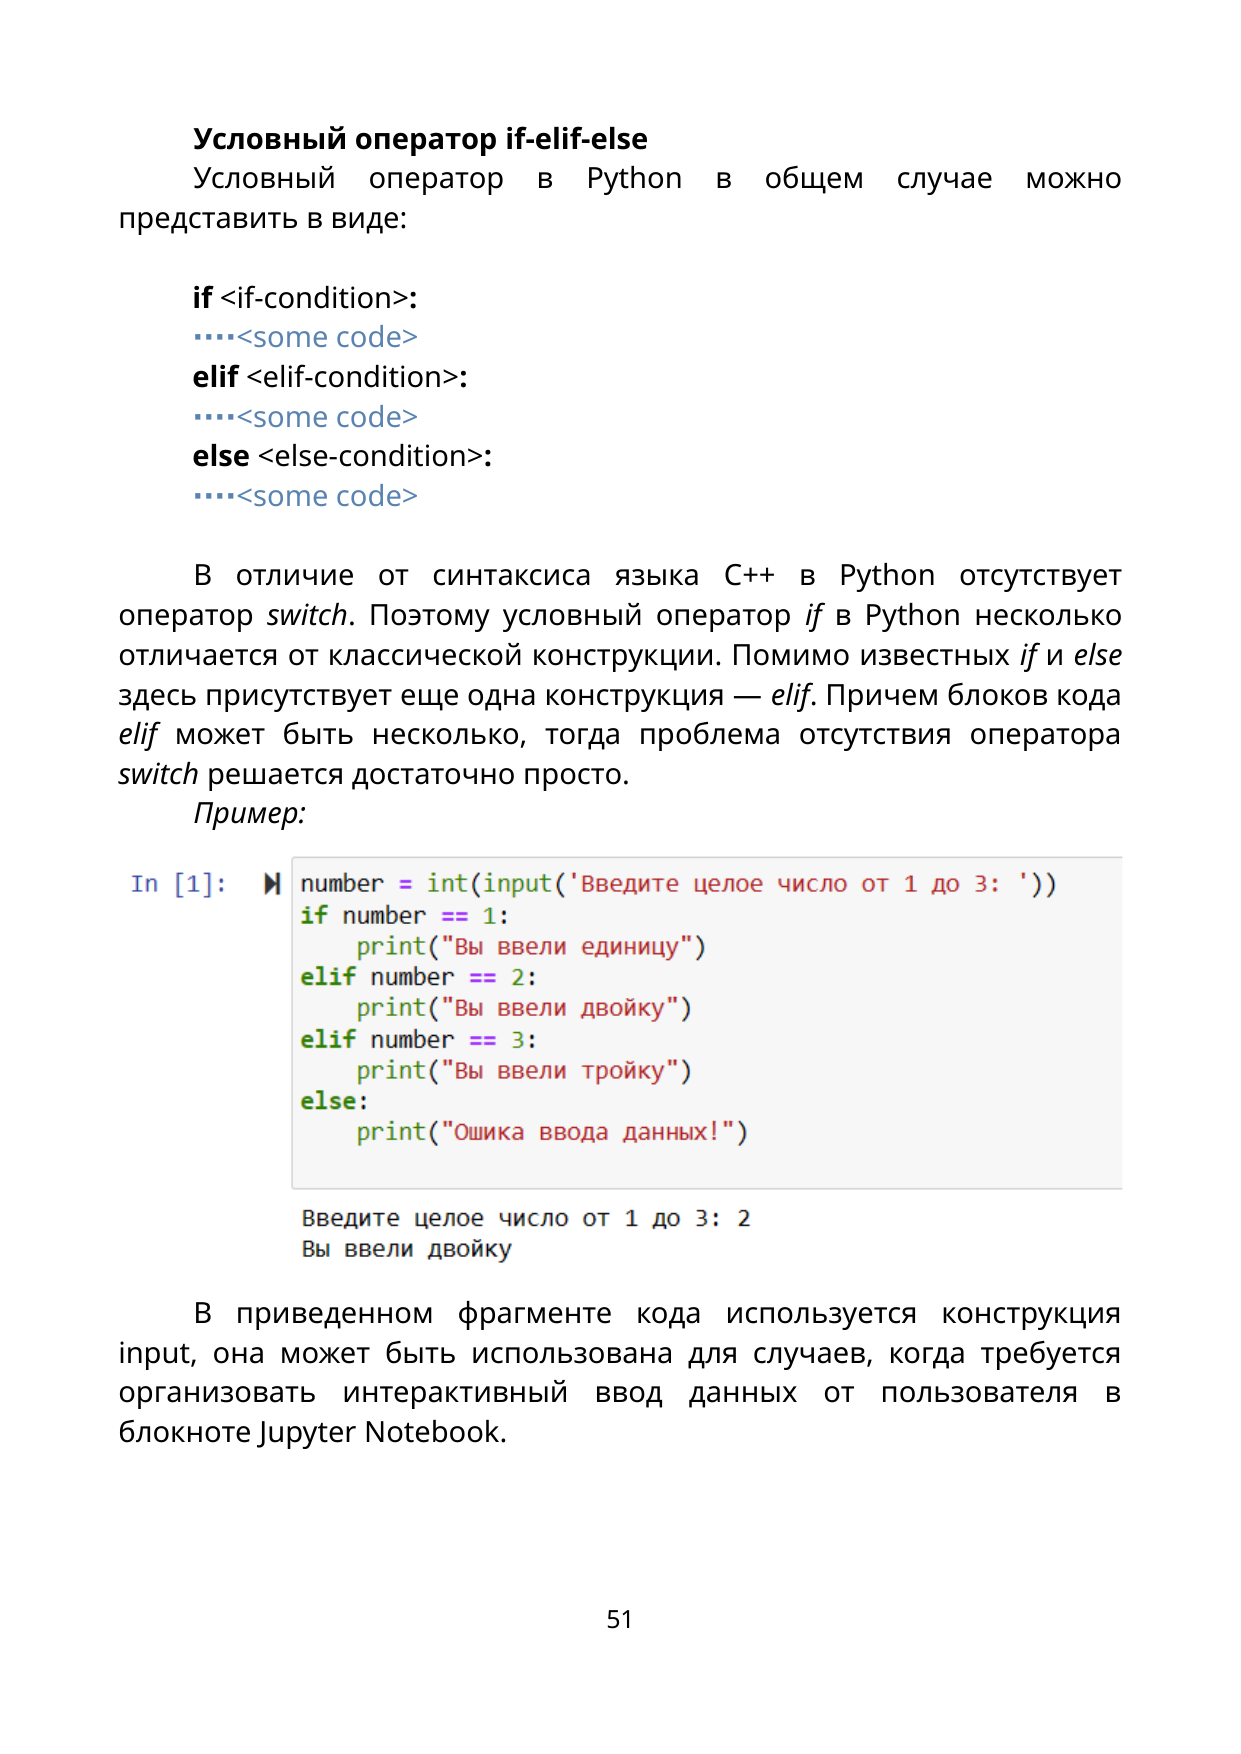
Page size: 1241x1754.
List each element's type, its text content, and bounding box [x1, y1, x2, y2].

text В отличие от синтаксиса языка C++ в Python отсутствует оператор switch. Поэтому условный оператор if в Python несколько отличается от классической конструкции. Помимо известных if и else здесь присутствует еще одна конструкция — elif. Причем блоков кода elif может быть несколько, тогда проблема отсутствия оператора switch решается достаточно просто. [118, 555, 1122, 793]
text ∙∙∙∙<some code> [118, 475, 1122, 515]
text В приведенном фрагменте кода используется конструкция input, она может быть использована для случаев, когда требуется организовать интерактивный ввод данных от пользователя в блокноте Jupyter Notebook. [118, 1292, 1122, 1451]
text ∙∙∙∙<some code> [118, 396, 1122, 436]
text else <else-condition>: [118, 436, 1122, 475]
text Условный оператор в Python в общем случае можно представить в виде: [118, 158, 1122, 237]
text if <if-condition>: [118, 277, 1122, 317]
text elif <elif-condition>: [118, 356, 1122, 396]
text Условный оператор if-elif-else [118, 118, 1122, 158]
text ∙∙∙∙<some code> [118, 317, 1122, 356]
picture [118, 832, 1123, 1273]
text Пример: [118, 793, 1122, 832]
